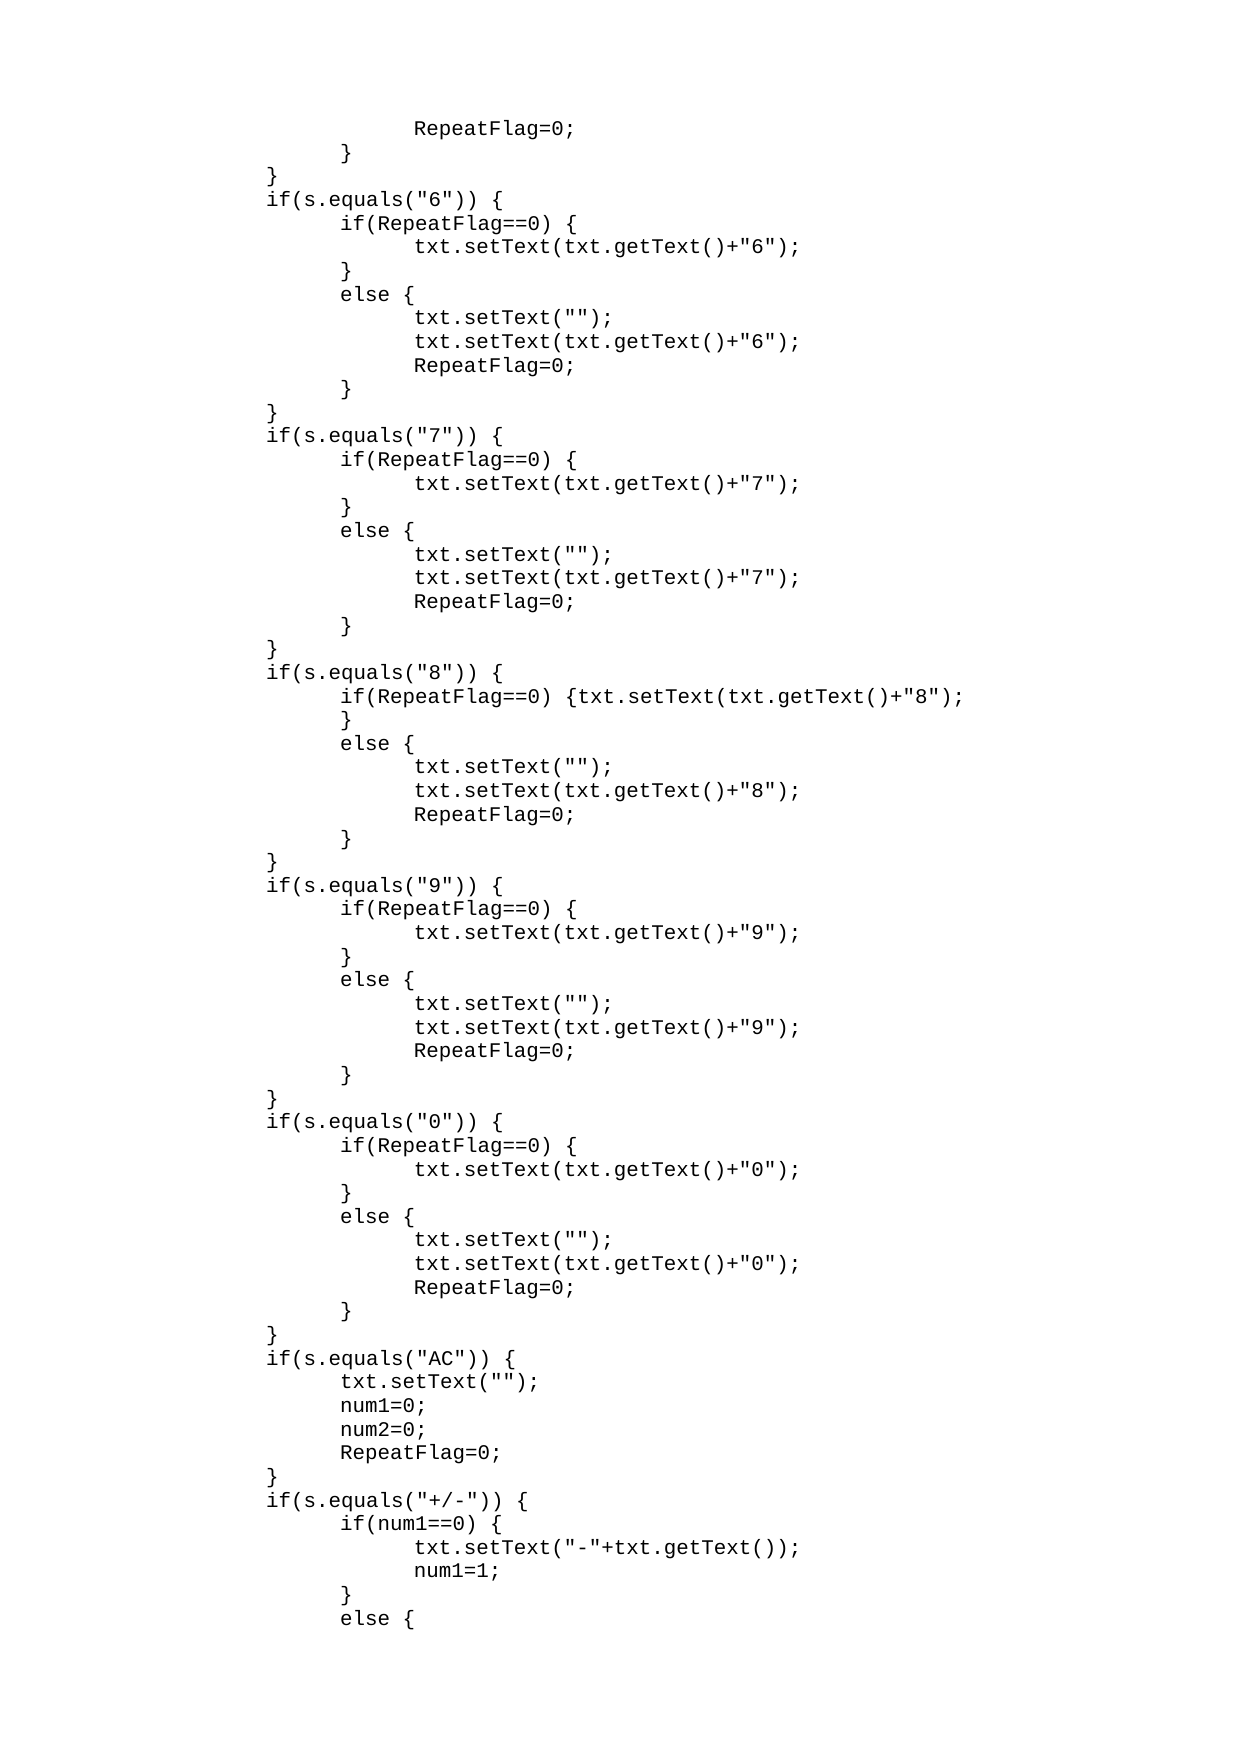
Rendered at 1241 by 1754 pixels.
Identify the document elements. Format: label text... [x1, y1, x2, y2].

text if(RepeatFlag==0) { [118, 898, 1122, 922]
text if(s.equals("9")) { [118, 875, 1122, 898]
text } [118, 402, 1122, 426]
text RepeatFlag=0; [118, 118, 1122, 142]
text } [118, 260, 1122, 284]
text } [118, 709, 1122, 733]
text if(RepeatFlag==0) { [118, 1135, 1122, 1158]
text } [118, 827, 1122, 851]
text if(s.equals("+/-")) { [118, 1489, 1122, 1513]
text } [118, 1182, 1122, 1206]
text } [118, 378, 1122, 402]
text } [118, 1088, 1122, 1111]
text if(s.equals("8")) { [118, 662, 1122, 686]
text num1=0; [118, 1395, 1122, 1419]
text if(s.equals("7")) { [118, 426, 1122, 449]
text if(s.equals("6")) { [118, 189, 1122, 213]
text } [118, 1466, 1122, 1489]
text else { [118, 733, 1122, 757]
text txt.setText(""); [118, 1371, 1122, 1395]
text } [118, 946, 1122, 969]
text RepeatFlag=0; [118, 1277, 1122, 1300]
text txt.setText(txt.getText()+"6"); [118, 236, 1122, 260]
text } [118, 615, 1122, 638]
text txt.setText(txt.getText()+"8"); [118, 780, 1122, 804]
text } [118, 1064, 1122, 1088]
text if(s.equals("AC")) { [118, 1348, 1122, 1371]
text if(RepeatFlag==0) { [118, 213, 1122, 236]
text } [118, 851, 1122, 875]
text num2=0; [118, 1419, 1122, 1442]
text else { [118, 1206, 1122, 1229]
text } [118, 142, 1122, 165]
text else { [118, 969, 1122, 993]
text } [118, 1324, 1122, 1348]
text if(num1==0) { [118, 1513, 1122, 1537]
text RepeatFlag=0; [118, 1040, 1122, 1064]
text txt.setText(""); [118, 1229, 1122, 1253]
text } [118, 496, 1122, 520]
text txt.setText(""); [118, 544, 1122, 567]
text txt.setText(""); [118, 993, 1122, 1017]
text } [118, 638, 1122, 662]
text txt.setText(""); [118, 307, 1122, 331]
text txt.setText(txt.getText()+"0"); [118, 1158, 1122, 1182]
text RepeatFlag=0; [118, 804, 1122, 827]
text txt.setText(txt.getText()+"6"); [118, 331, 1122, 354]
text txt.setText(txt.getText()+"9"); [118, 922, 1122, 946]
text RepeatFlag=0; [118, 591, 1122, 615]
text if(RepeatFlag==0) { [118, 449, 1122, 473]
text txt.setText(txt.getText()+"0"); [118, 1253, 1122, 1277]
text if(RepeatFlag==0) {txt.setText(txt.getText()+"8"); [118, 686, 1122, 709]
text } [118, 1300, 1122, 1324]
text else { [118, 520, 1122, 544]
text } [118, 1584, 1122, 1608]
text txt.setText(txt.getText()+"7"); [118, 567, 1122, 591]
text if(s.equals("0")) { [118, 1111, 1122, 1135]
text else { [118, 1608, 1122, 1631]
text } [118, 165, 1122, 189]
text txt.setText("-"+txt.getText()); [118, 1537, 1122, 1561]
text txt.setText(""); [118, 757, 1122, 780]
text txt.setText(txt.getText()+"7"); [118, 473, 1122, 496]
text else { [118, 284, 1122, 307]
text RepeatFlag=0; [118, 1442, 1122, 1466]
text txt.setText(txt.getText()+"9"); [118, 1017, 1122, 1040]
text num1=1; [118, 1561, 1122, 1584]
text RepeatFlag=0; [118, 354, 1122, 378]
